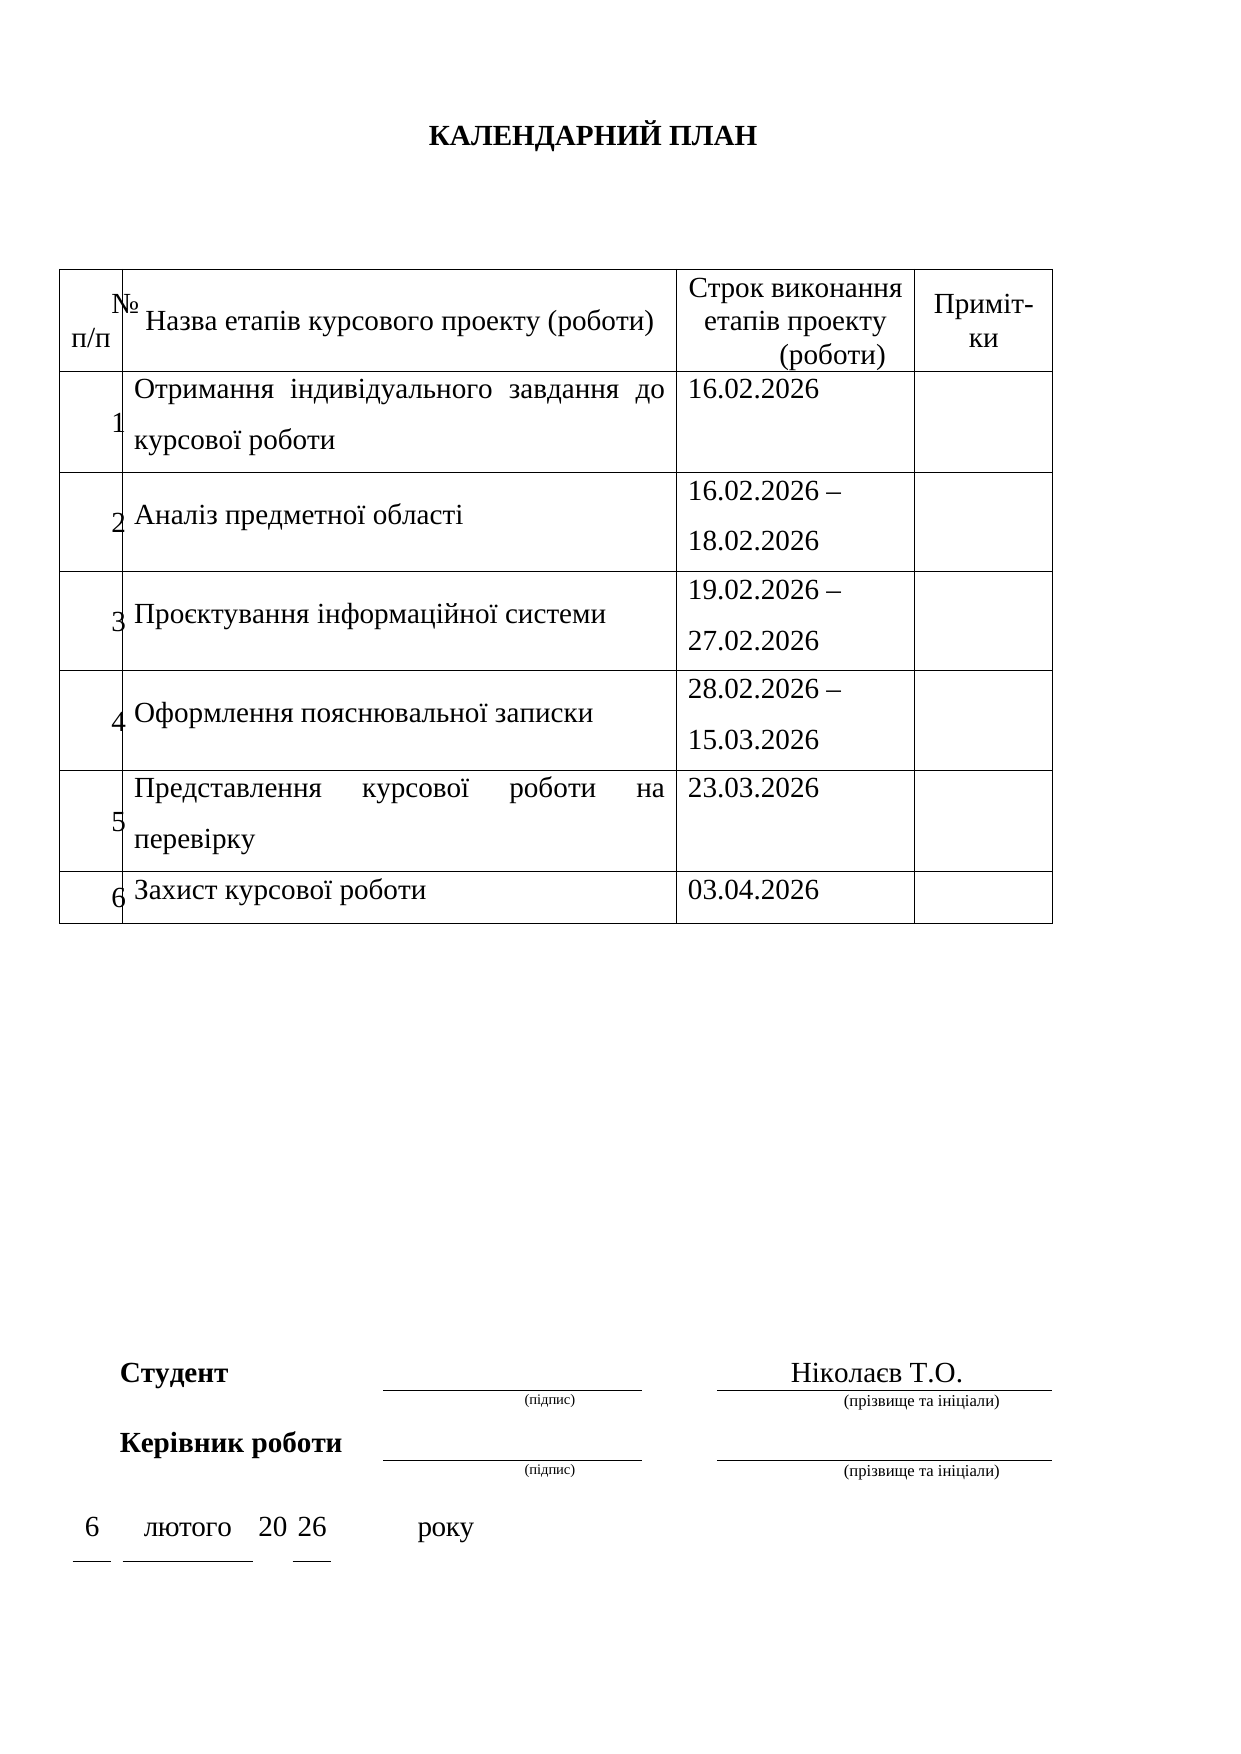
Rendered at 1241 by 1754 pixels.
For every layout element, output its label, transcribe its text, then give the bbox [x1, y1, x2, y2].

table_cell 1 [60, 372, 122, 472]
table_cell [59, 1355, 119, 1390]
table_cell 6 [60, 872, 122, 922]
table_cell 20 [253, 1490, 293, 1561]
table_cell 2 [60, 473, 122, 571]
table_cell [915, 771, 1052, 871]
table_cell [915, 572, 1052, 670]
table_cell року [331, 1490, 486, 1561]
table_cell [59, 924, 1053, 1355]
table_cell лютого [123, 1490, 253, 1561]
table_cell 16.02.2026 [677, 372, 914, 472]
table_header КАЛЕНДАРНИЙ ПЛАН [59, 118, 1053, 168]
table_cell Проєктування інформаційної системи [123, 572, 676, 670]
table_cell [383, 1425, 642, 1460]
table_cell 19.02.2026 – 27.02.2026 [677, 572, 914, 670]
table_cell 28.02.2026 – 15.03.2026 [677, 671, 914, 769]
table_cell Представлення курсової роботи на перевірку [123, 771, 676, 871]
table_cell [383, 1355, 642, 1390]
table_cell [59, 1425, 119, 1460]
table_cell » [111, 1490, 123, 1561]
table_cell [59, 1390, 383, 1425]
table_cell [642, 1460, 717, 1490]
table_cell [59, 168, 1053, 269]
table_cell 03.04.2026 [677, 872, 914, 922]
table_cell 23.03.2026 [677, 771, 914, 871]
table_cell [915, 473, 1052, 571]
table_cell [915, 872, 1052, 922]
table_cell [915, 372, 1052, 472]
table_cell (підпис) [383, 1461, 642, 1490]
table_cell Назва етапів курсового проекту (роботи) [123, 270, 676, 371]
table_cell [59, 1460, 383, 1490]
table_cell (прізвище та ініціали) [717, 1460, 1053, 1490]
table_cell Оформлення пояснювальної записки [123, 671, 676, 769]
table_cell Строк виконання етапів проекту (роботи) [677, 270, 914, 371]
table_cell 5 [60, 771, 122, 871]
table_cell Ніколаєв Т.О. [717, 1355, 1053, 1390]
table_cell « [59, 1490, 73, 1561]
table_cell [486, 1490, 1053, 1561]
table_cell Захист курсової роботи [123, 872, 676, 922]
table_cell (підпис) [383, 1391, 642, 1425]
table_cell Студент [120, 1355, 383, 1390]
table_cell [642, 1425, 717, 1460]
table_cell 6 [73, 1490, 111, 1561]
table_cell Керівник роботи [120, 1425, 383, 1460]
table_cell Отримання індивідуального завдання до курсової роботи [123, 372, 676, 472]
table_cell Аналіз предметної області [123, 473, 676, 571]
table_cell (прізвище та ініціали) [717, 1390, 1053, 1425]
table_cell Приміт-ки [915, 270, 1052, 371]
table_cell [915, 671, 1052, 769]
table_cell 4 [60, 671, 122, 769]
table_cell [717, 1425, 1053, 1460]
table_cell №п/п [60, 270, 122, 371]
table_cell 16.02.2026 – 18.02.2026 [677, 473, 914, 571]
table_cell [642, 1390, 717, 1425]
table_cell 3 [60, 572, 122, 670]
table_cell [642, 1355, 717, 1390]
table_cell 26 [293, 1490, 331, 1561]
